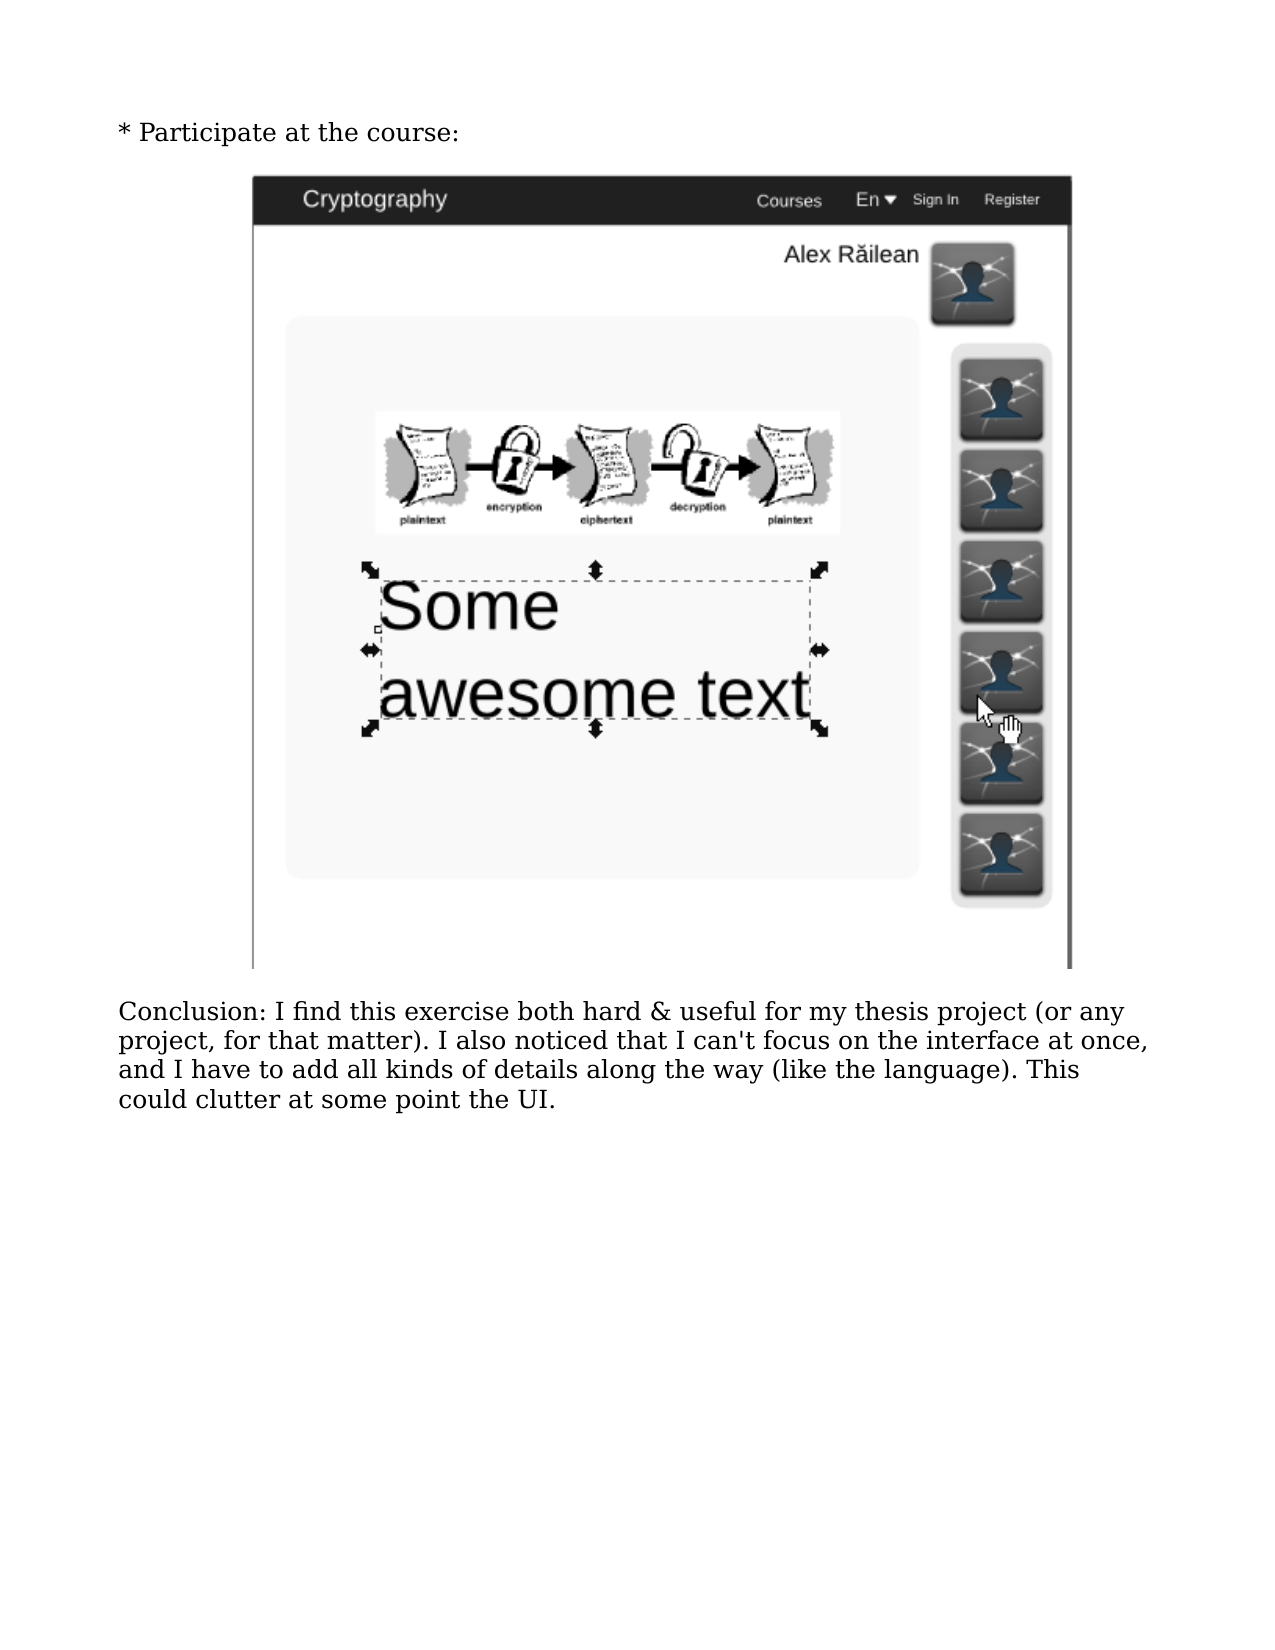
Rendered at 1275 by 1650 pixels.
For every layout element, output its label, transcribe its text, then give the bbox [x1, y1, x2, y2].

picture [229, 165, 1077, 969]
text * Participate at the course: [118, 118, 1157, 147]
text Conclusion: I find this exercise both hard & useful for my thesis project (or any project, for that matter). I also noticed that I can't focus on the interface at once, and I have to add all kinds of details along the way (like the language). This could clutter at some point the UI. [118, 997, 1157, 1114]
